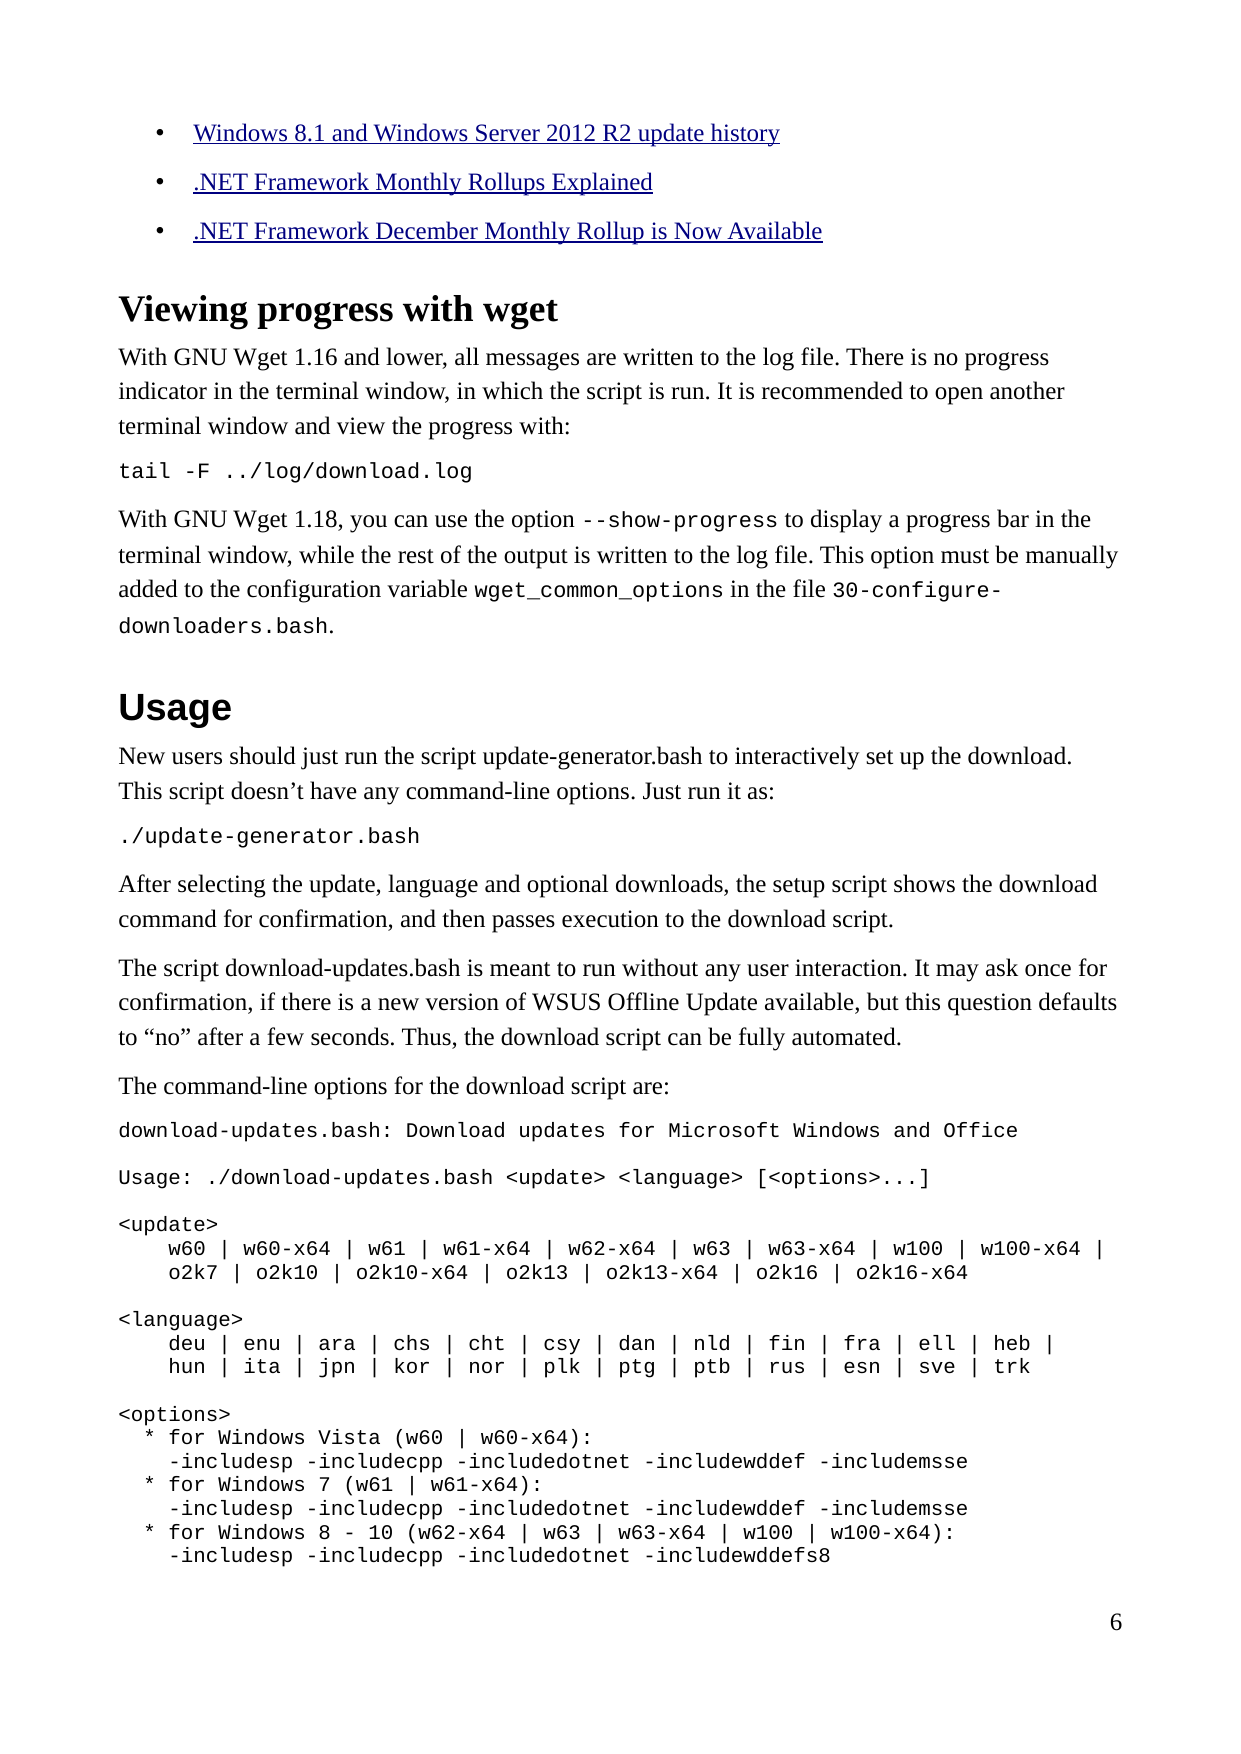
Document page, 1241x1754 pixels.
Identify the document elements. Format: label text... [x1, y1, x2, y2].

text * for Windows 8 - 10 (w62-x64 | w63 | w63-x64 | w100 | w100-x64): [118, 1522, 1122, 1545]
text After selecting the update, language and optional downloads, the setup script shows the download command for confirmation, and then passes execution to the download script. [118, 869, 1122, 932]
text o2k7 | o2k10 | o2k10-x64 | o2k13 | o2k13-x64 | o2k16 | o2k16-x64 [118, 1262, 1122, 1285]
text * for Windows 7 (w61 | w61-x64): [118, 1474, 1122, 1498]
text <update> [118, 1214, 1122, 1238]
text The script download-updates.bash is meant to run without any user interaction. It may ask once for confirmation, if there is a new version of WSUS Offline Update available, but this question defaults to “no” after a few seconds. Thus, the download script can be fully automated. [118, 953, 1122, 1050]
list .NET Framework December Monthly Rollup is Now Available [156, 216, 1122, 245]
text <options> [118, 1403, 1122, 1427]
text The command-line options for the download script are: [118, 1071, 1122, 1099]
text New users should just run the script update-generator.bash to interactively set up the download. This script doesn’t have any command-line options. Just run it as: [118, 741, 1122, 804]
text download-updates.bash: Download updates for Microsoft Windows and Office [118, 1120, 1122, 1143]
text With GNU Wget 1.16 and lower, all messages are written to the log file. There is no progress indicator in the terminal window, in which the script is run. It is recommended to open another terminal window and view the progress with: [118, 342, 1122, 439]
text * for Windows Vista (w60 | w60-x64): [118, 1427, 1122, 1451]
text Usage: ./download-updates.bash <update> <language> [<options>...] [118, 1167, 1122, 1191]
text w60 | w60-x64 | w61 | w61-x64 | w62-x64 | w63 | w63-x64 | w100 | w100-x64 | [118, 1238, 1122, 1262]
text hun | ita | jpn | kor | nor | plk | ptg | ptb | rus | esn | sve | trk [118, 1356, 1122, 1380]
text tail -F ../log/download.log [118, 460, 1122, 484]
subtitle Viewing progress with wget [118, 286, 1122, 329]
text With GNU Wget 1.18, you can use the option --show-progress to display a progress bar in the terminal window, while the rest of the output is written to the log file. This option must be manually added to the configuration variable wget_common_options in the file 30-configure-downloaders.bash. [118, 504, 1122, 640]
list .NET Framework Monthly Rollups Explained [156, 167, 1122, 196]
subtitle Usage [118, 685, 1122, 729]
list Windows 8.1 and Windows Server 2012 R2 update history [156, 118, 1122, 147]
text -includesp -includecpp -includedotnet -includewddef -includemsse [118, 1451, 1122, 1474]
text <language> [118, 1309, 1122, 1333]
text ./update-generator.bash [118, 825, 1122, 850]
text -includesp -includecpp -includedotnet -includewddefs8 [118, 1545, 1122, 1569]
text -includesp -includecpp -includedotnet -includewddef -includemsse [118, 1498, 1122, 1522]
text deu | enu | ara | chs | cht | csy | dan | nld | fin | fra | ell | heb | [118, 1333, 1122, 1356]
